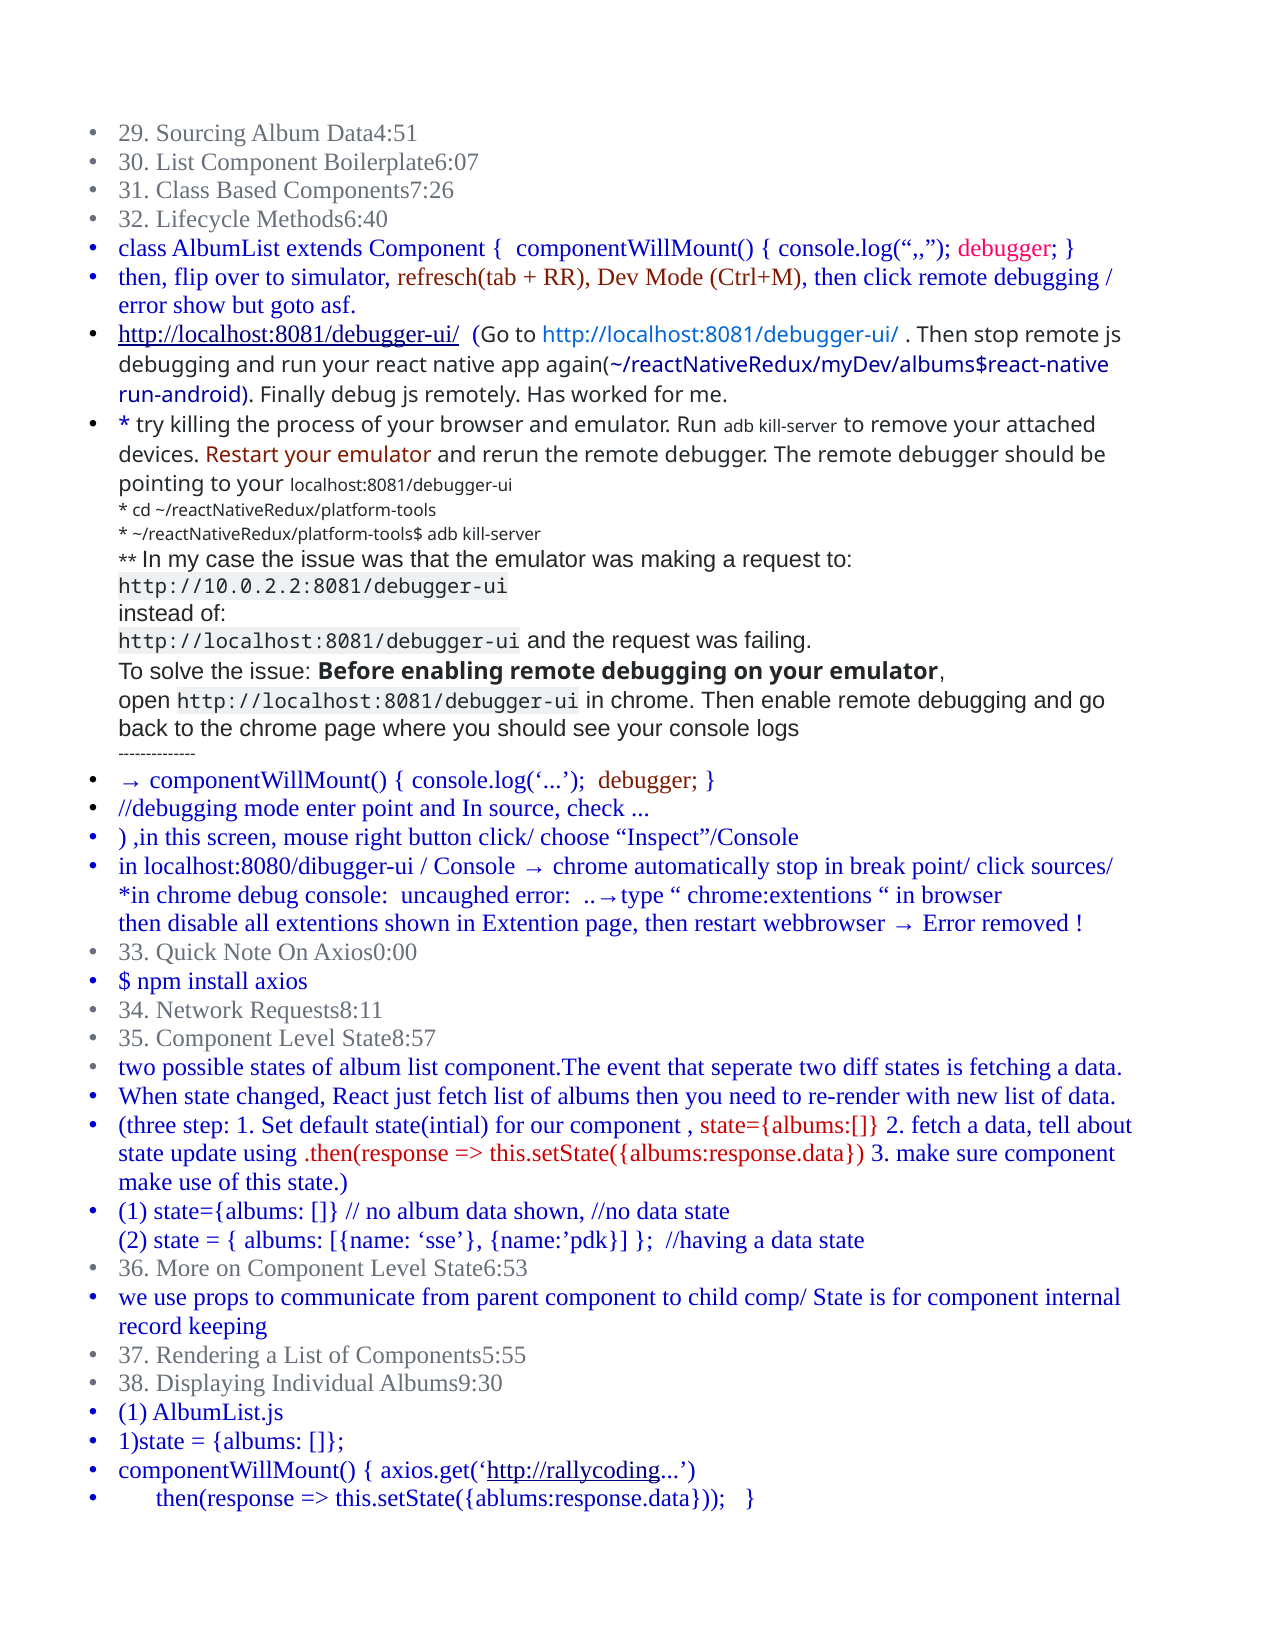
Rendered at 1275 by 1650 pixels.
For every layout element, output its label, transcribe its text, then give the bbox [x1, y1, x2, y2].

list 38. Displaying Individual Albums9:30 [118, 1368, 1157, 1397]
list class AlbumList extends Component { componentWillMount() { console.log(“,,”); debugger; } [118, 233, 1157, 262]
list 36. More on Component Level State6:53 [118, 1253, 1157, 1282]
text http://10.0.2.2:8081/debugger-ui [118, 572, 1157, 600]
list (three step: 1. Set default state(intial) for our component , state={albums:[]} 2. fetch a data, tell about state update using .then(response => this.setState({albums:response.data}) 3. make sure component make use of this state.) [118, 1110, 1157, 1196]
list 33. Quick Note On Axios0:00 [118, 937, 1157, 966]
text * cd ~/reactNativeRedux/platform-tools [118, 498, 1157, 522]
list 31. Class Based Components7:26 [118, 176, 1157, 204]
list $ npm install axios [118, 966, 1157, 995]
list two possible states of album list component.The event that seperate two diff states is fetching a data. [118, 1052, 1157, 1081]
list in localhost:8080/dibugger-ui / Console → chrome automatically stop in break point/ click sources/ [118, 851, 1157, 880]
text * ~/reactNativeRedux/platform-tools$ adb kill-server [118, 522, 1157, 545]
list componentWillMount() { axios.get(‘http://rallycoding...’) [118, 1455, 1157, 1483]
text -------------- [118, 741, 1157, 765]
list → componentWillMount() { console.log(‘...’); debugger; } [118, 765, 1157, 793]
list (2) state = { albums: [{name: ‘sse’}, {name:’pdk}] }; //having a data state [118, 1225, 1157, 1253]
list //debugging mode enter point and In source, check ... [118, 793, 1157, 822]
list When state changed, React just fetch list of albums then you need to re-render with new list of data. [118, 1081, 1157, 1110]
list 1)state = {albums: []}; [118, 1426, 1157, 1455]
list 30. List Component Boilerplate6:07 [118, 147, 1157, 176]
list (1) state={albums: []} // no album data shown, //no data state [118, 1196, 1157, 1225]
list ) ,in this screen, mouse right button click/ choose “Inspect”/Console [118, 822, 1157, 851]
list 29. Sourcing Album Data4:51 [118, 118, 1157, 147]
text then disable all extentions shown in Extention page, then restart webbrowser → Error removed ! [118, 908, 1157, 937]
list 32. Lifecycle Methods6:40 [118, 204, 1157, 233]
text *in chrome debug console: uncaughed error: ..→type “ chrome:extentions “ in browser [118, 880, 1157, 908]
list 37. Rendering a List of Components5:55 [118, 1340, 1157, 1368]
list http://localhost:8081/debugger-ui/ (Go to http://localhost:8081/debugger-ui/ . Then stop remote js debugging and run your react native app again(~/reactNativeRedux/myDev/albums$react-native run-android). Finally debug js remotely. Has worked for me. [118, 319, 1157, 409]
list (1) AlbumList.js [118, 1397, 1157, 1426]
text ** In my case the issue was that the emulator was making a request to: [118, 545, 1157, 572]
text instead of: [118, 600, 1157, 627]
list * try killing the process of your browser and emulator. Run adb kill-server to remove your attached devices. Restart your emulator and rerun the remote debugger. The remote debugger should be pointing to your localhost:8081/debugger-ui [118, 409, 1157, 498]
list 35. Component Level State8:57 [118, 1023, 1157, 1052]
list we use props to communicate from parent component to child comp/ State is for component internal record keeping [118, 1282, 1157, 1340]
list then, flip over to simulator, refresch(tab + RR), Dev Mode (Ctrl+M), then click remote debugging / error show but goto asf. [118, 262, 1157, 319]
text http://localhost:8081/debugger-ui and the request was failing. [118, 627, 1157, 654]
list then(response => this.setState({ablums:response.data})); } [118, 1483, 1157, 1512]
text To solve the issue: Before enabling remote debugging on your emulator, open http://localhost:8081/debugger-ui in chrome. Then enable remote debugging and go back to the chrome page where you should see your console logs [118, 654, 1157, 741]
list 34. Network Requests8:11 [118, 995, 1157, 1023]
